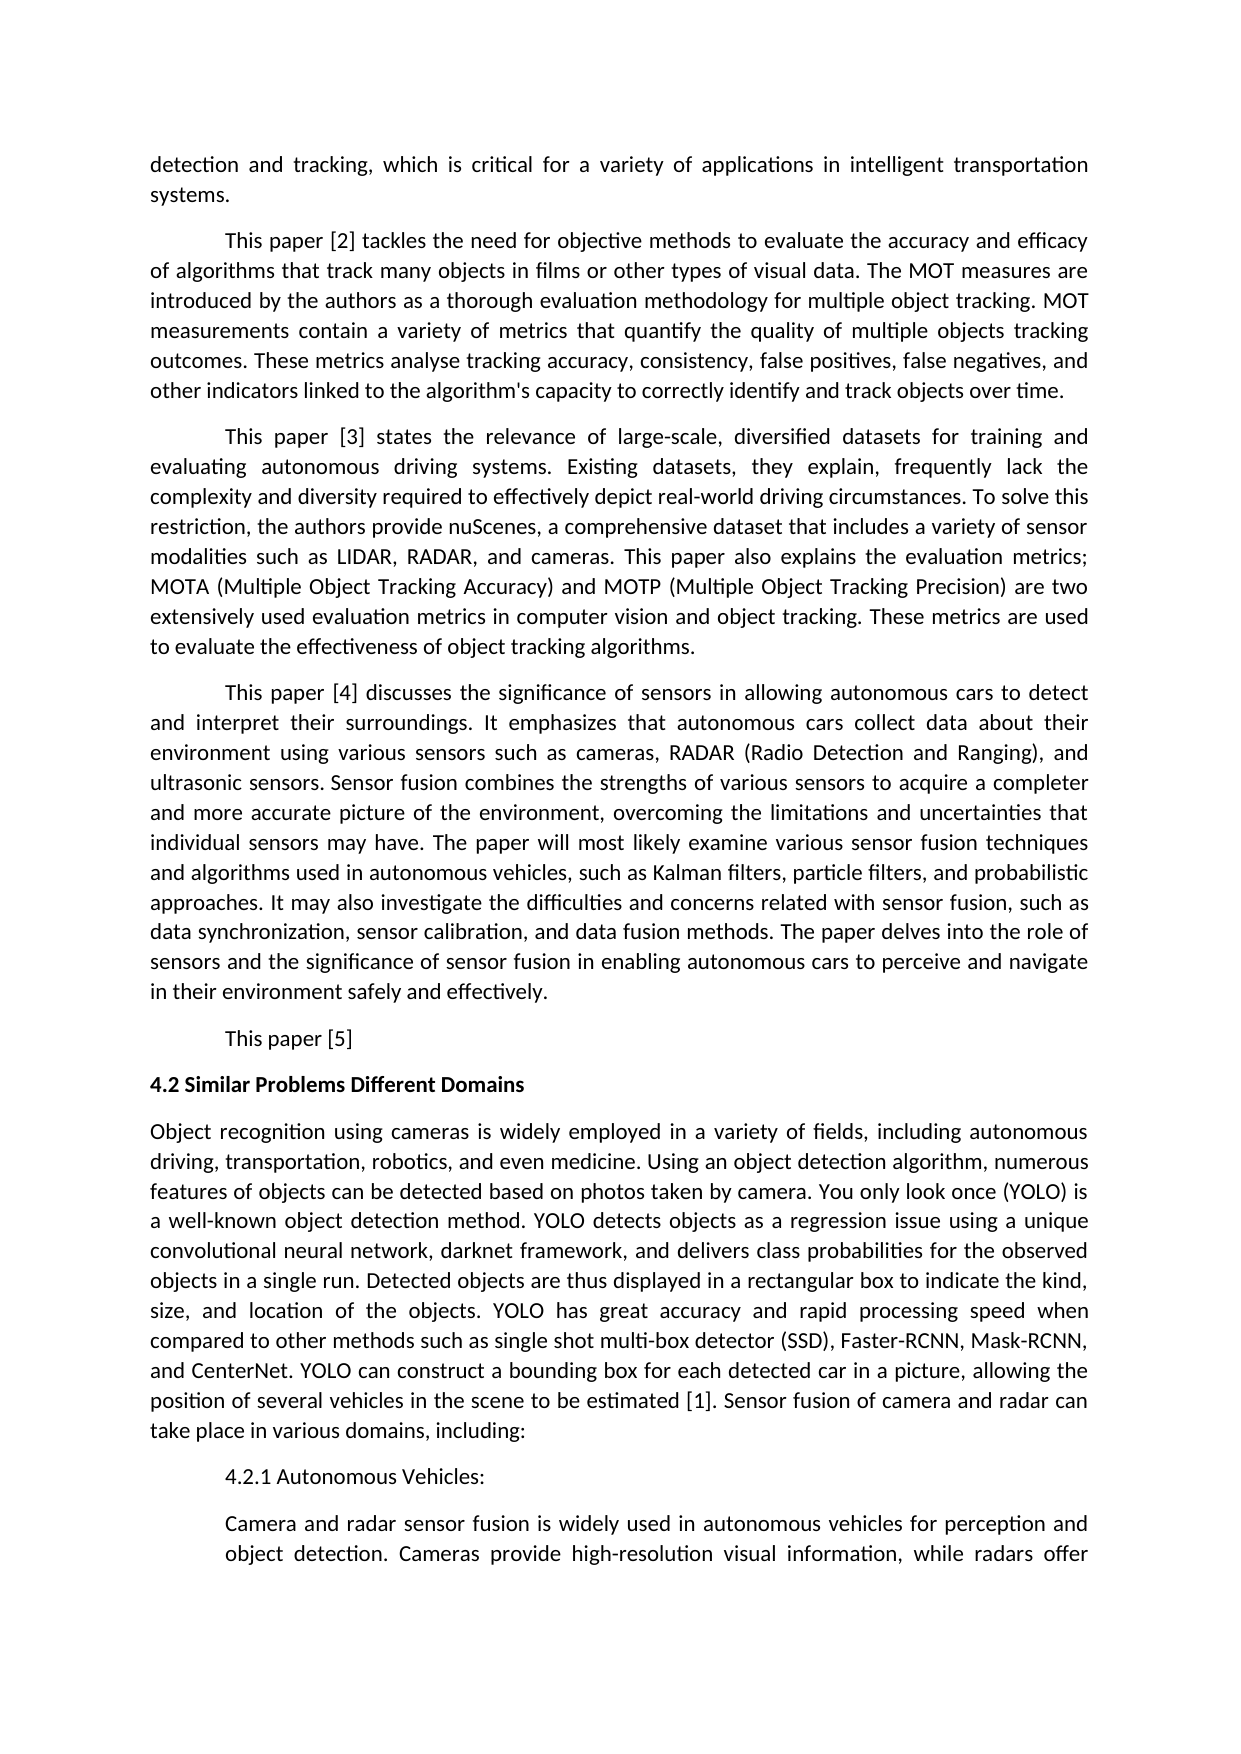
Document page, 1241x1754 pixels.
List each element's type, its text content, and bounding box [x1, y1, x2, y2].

text 4.2.1 Autonomous Vehicles: [225, 1462, 1090, 1491]
text 4.2 Similar Problems Different Domains [150, 1070, 1090, 1098]
text This paper [2] tackles the need for objective methods to evaluate the accuracy and efficacy of algorithms that track many objects in films or other types of visual data. The MOT measures are introduced by the authors as a thorough evaluation methodology for multiple object tracking. MOT measurements contain a variety of metrics that quantify the quality of multiple objects tracking outcomes. These metrics analyse tracking accuracy, consistency, false positives, false negatives, and other indicators linked to the algorithm's capacity to correctly identify and track objects over time. [150, 226, 1090, 404]
text This paper [4] discusses the significance of sensors in allowing autonomous cars to detect and interpret their surroundings. It emphasizes that autonomous cars collect data about their environment using various sensors such as cameras, RADAR (Radio Detection and Ranging), and ultrasonic sensors. Sensor fusion combines the strengths of various sensors to acquire a completer and more accurate picture of the environment, overcoming the limitations and uncertainties that individual sensors may have. The paper will most likely examine various sensor fusion techniques and algorithms used in autonomous vehicles, such as Kalman filters, particle filters, and probabilistic approaches. It may also investigate the difficulties and concerns related with sensor fusion, such as data synchronization, sensor calibration, and data fusion methods. The paper delves into the role of sensors and the significance of sensor fusion in enabling autonomous cars to perceive and navigate in their environment safely and effectively. [150, 678, 1090, 1005]
text detection and tracking, which is critical for a variety of applications in intelligent transportation systems. [150, 150, 1090, 208]
text This paper [5] [150, 1024, 1090, 1052]
text Object recognition using cameras is widely employed in a variety of fields, including autonomous driving, transportation, robotics, and even medicine. Using an object detection algorithm, numerous features of objects can be detected based on photos taken by camera. You only look once (YOLO) is a well-known object detection method. YOLO detects objects as a regression issue using a unique convolutional neural network, darknet framework, and delivers class probabilities for the observed objects in a single run. Detected objects are thus displayed in a rectangular box to indicate the kind, size, and location of the objects. YOLO has great accuracy and rapid processing speed when compared to other methods such as single shot multi-box detector (SSD), Faster-RCNN, Mask-RCNN, and CenterNet. YOLO can construct a bounding box for each detected car in a picture, allowing the position of several vehicles in the scene to be estimated [1]. Sensor fusion of camera and radar can take place in various domains, including: [150, 1117, 1090, 1444]
text This paper [3] states the relevance of large-scale, diversified datasets for training and evaluating autonomous driving systems. Existing datasets, they explain, frequently lack the complexity and diversity required to effectively depict real-world driving circumstances. To solve this restriction, the authors provide nuScenes, a comprehensive dataset that includes a variety of sensor modalities such as LIDAR, RADAR, and cameras. This paper also explains the evaluation metrics; MOTA (Multiple Object Tracking Accuracy) and MOTP (Multiple Object Tracking Precision) are two extensively used evaluation metrics in computer vision and object tracking. These metrics are used to evaluate the effectiveness of object tracking algorithms. [150, 422, 1090, 660]
text Camera and radar sensor fusion is widely used in autonomous vehicles for perception and object detection. Cameras provide high-resolution visual information, while radars offer [225, 1509, 1090, 1567]
